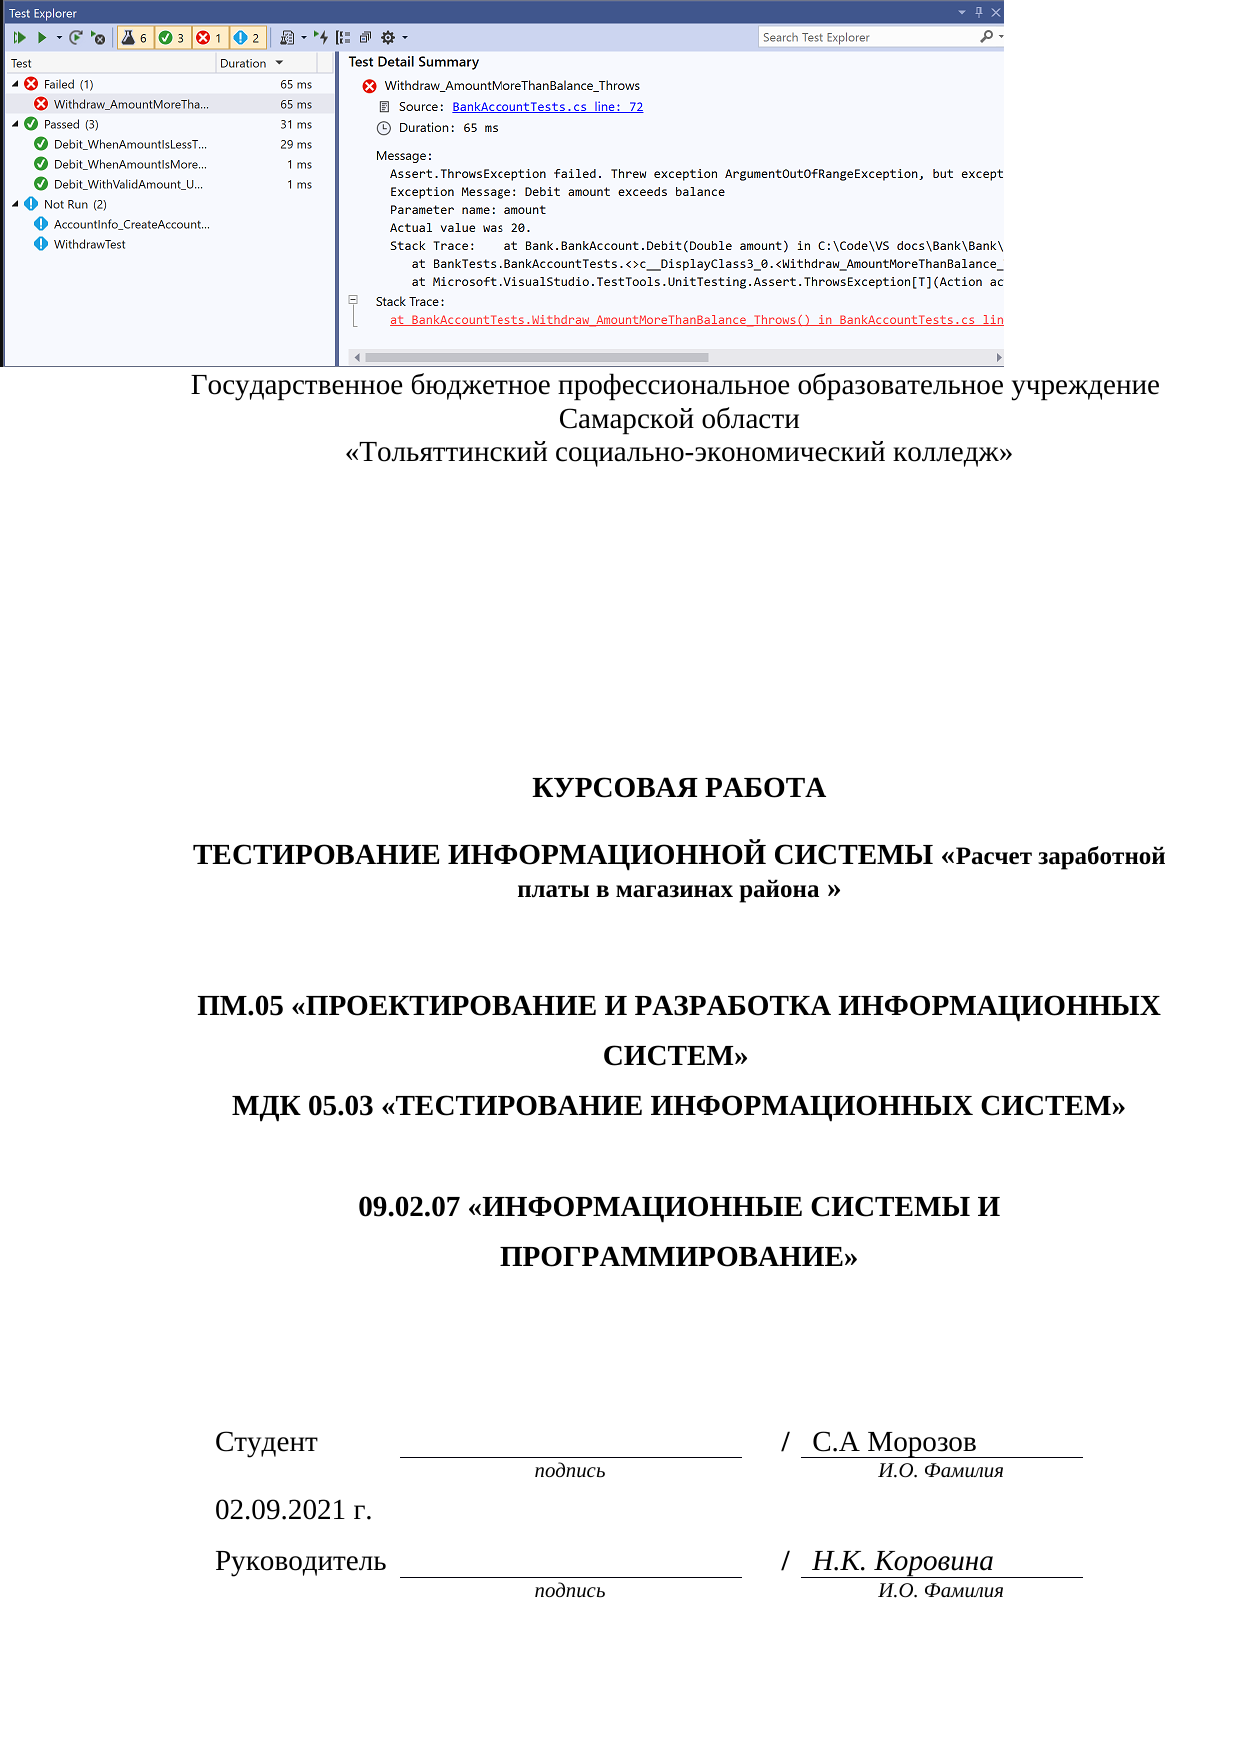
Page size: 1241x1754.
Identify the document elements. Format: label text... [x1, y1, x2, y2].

table_cell [400, 1492, 742, 1543]
table_cell [204, 1457, 400, 1492]
table_cell 02.09.2021 г. [204, 1492, 400, 1543]
table_cell [742, 1492, 801, 1543]
text КУРСОВАЯ РАБОТА [177, 770, 1181, 803]
table_cell подпись [400, 1578, 742, 1612]
text Самарской области [177, 401, 1181, 434]
text ТЕСТИРОВАНИЕ ИНФОРМАЦИОННОЙ СИСТЕМЫ «Расчет заработной платы в магазинах района » [177, 837, 1181, 904]
text Государственное бюджетное профессиональное образовательное учреждение [177, 118, 1181, 401]
table_cell И.О. Фамилия [801, 1458, 1083, 1492]
table_cell И.О. Фамилия [801, 1578, 1083, 1612]
table_header [400, 1424, 742, 1457]
table_cell [204, 1577, 400, 1612]
table_cell [742, 1457, 801, 1492]
table_cell Руководитель [204, 1544, 400, 1577]
table_cell / [742, 1544, 801, 1577]
table_cell Н.К. Коровина [801, 1544, 1083, 1577]
table_header / [742, 1424, 801, 1457]
picture [0, 0, 1004, 367]
table_header Студент [204, 1424, 400, 1457]
table_cell [400, 1544, 742, 1577]
table_cell подпись [400, 1458, 742, 1492]
text ПМ.05 «ПРОЕКТИРОВАНИЕ И разработкА ИНФОРМАЦИОННЫХ СИСТЕМ» [177, 988, 1181, 1072]
table_cell [742, 1577, 801, 1612]
text «Тольяттинский социально-экономический колледж» [177, 434, 1181, 468]
table_header С.А Морозов [801, 1424, 1083, 1457]
table_cell [801, 1492, 1083, 1543]
text МДК 05.03 «ТЕСТИРОВАНИЕ ИНФОРМАЦИОННЫХ СИСТЕМ» [177, 1088, 1181, 1122]
text 09.02.07 «ИНФОРМАЦИОННЫЕ СИСТЕМЫ И ПРОГРАММИРОВАНИЕ» [177, 1189, 1181, 1273]
